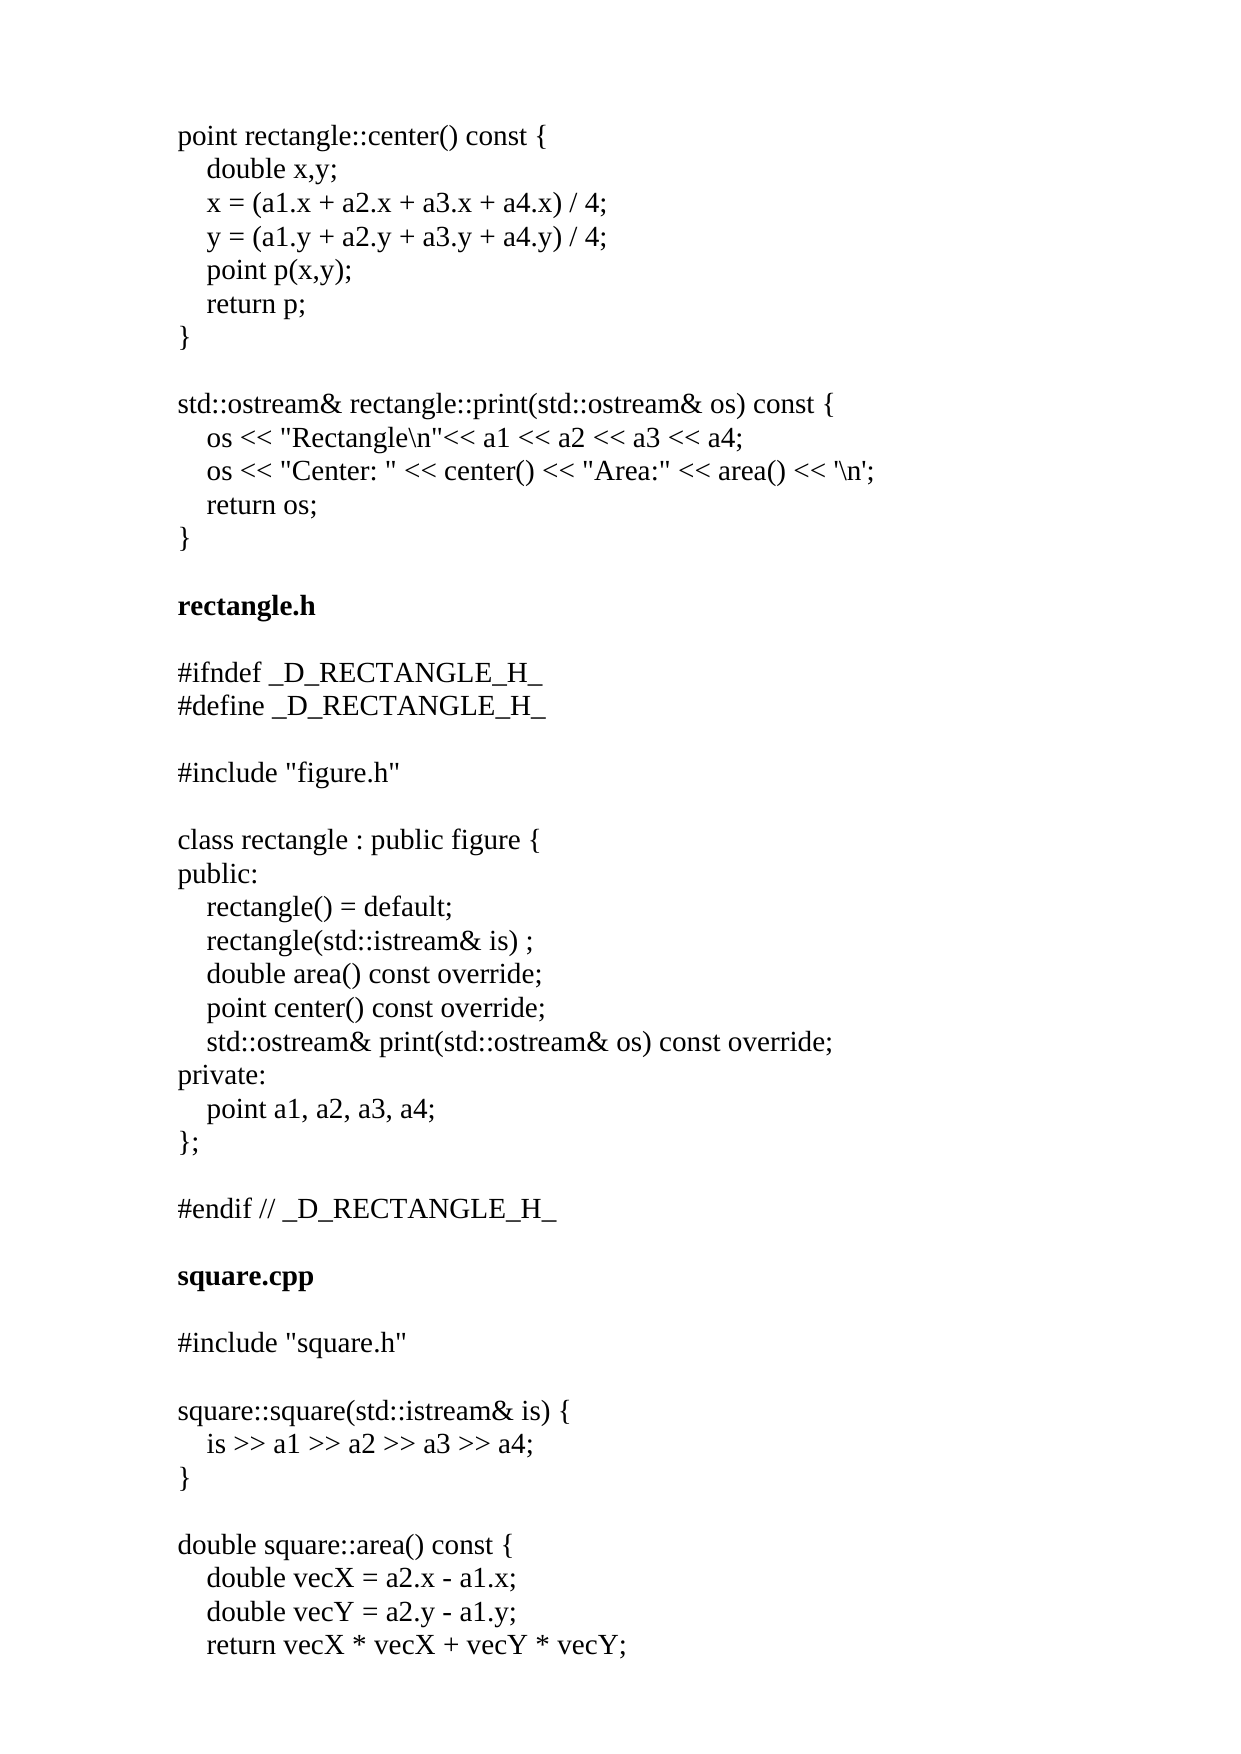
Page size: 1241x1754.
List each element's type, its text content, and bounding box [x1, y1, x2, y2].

text double square::area() const { [177, 1527, 1152, 1560]
text is >> a1 >> a2 >> a3 >> a4; [177, 1426, 1152, 1460]
text y = (a1.y + a2.y + a3.y + a4.y) / 4; [177, 219, 1152, 252]
text rectangle(std::istream& is) ; [177, 923, 1152, 957]
text os << "Rectangle\n"<< a1 << a2 << a3 << a4; [177, 420, 1152, 453]
text class rectangle : public figure { [177, 822, 1152, 856]
text return p; [177, 286, 1152, 319]
text point a1, a2, a3, a4; [177, 1091, 1152, 1124]
text std::ostream& print(std::ostream& os) const override; [177, 1024, 1152, 1057]
text double x,y; [177, 152, 1152, 185]
text #include "square.h" [177, 1326, 1152, 1359]
text } [177, 1460, 1152, 1493]
text private: [177, 1057, 1152, 1091]
text x = (a1.x + a2.x + a3.x + a4.x) / 4; [177, 185, 1152, 219]
text #define _D_RECTANGLE_H_ [177, 688, 1152, 722]
text square::square(std::istream& is) { [177, 1393, 1152, 1426]
text point rectangle::center() const { [177, 118, 1152, 152]
text rectangle() = default; [177, 889, 1152, 923]
text double vecY = a2.y - a1.y; [177, 1594, 1152, 1627]
text point p(x,y); [177, 252, 1152, 286]
text double vecX = a2.x - a1.x; [177, 1560, 1152, 1594]
text return vecX * vecX + vecY * vecY; [177, 1627, 1152, 1661]
text #include "figure.h" [177, 755, 1152, 789]
text point center() const override; [177, 990, 1152, 1024]
text }; [177, 1124, 1152, 1158]
text public: [177, 856, 1152, 889]
text return os; [177, 487, 1152, 521]
text } [177, 521, 1152, 554]
text square.cpp [177, 1258, 1152, 1292]
text os << "Center: " << center() << "Area:" << area() << '\n'; [177, 453, 1152, 487]
text #ifndef _D_RECTANGLE_H_ [177, 655, 1152, 688]
text rectangle.h [177, 588, 1152, 621]
text #endif // _D_RECTANGLE_H_ [177, 1191, 1152, 1225]
text std::ostream& rectangle::print(std::ostream& os) const { [177, 386, 1152, 420]
text double area() const override; [177, 957, 1152, 990]
text } [177, 319, 1152, 353]
